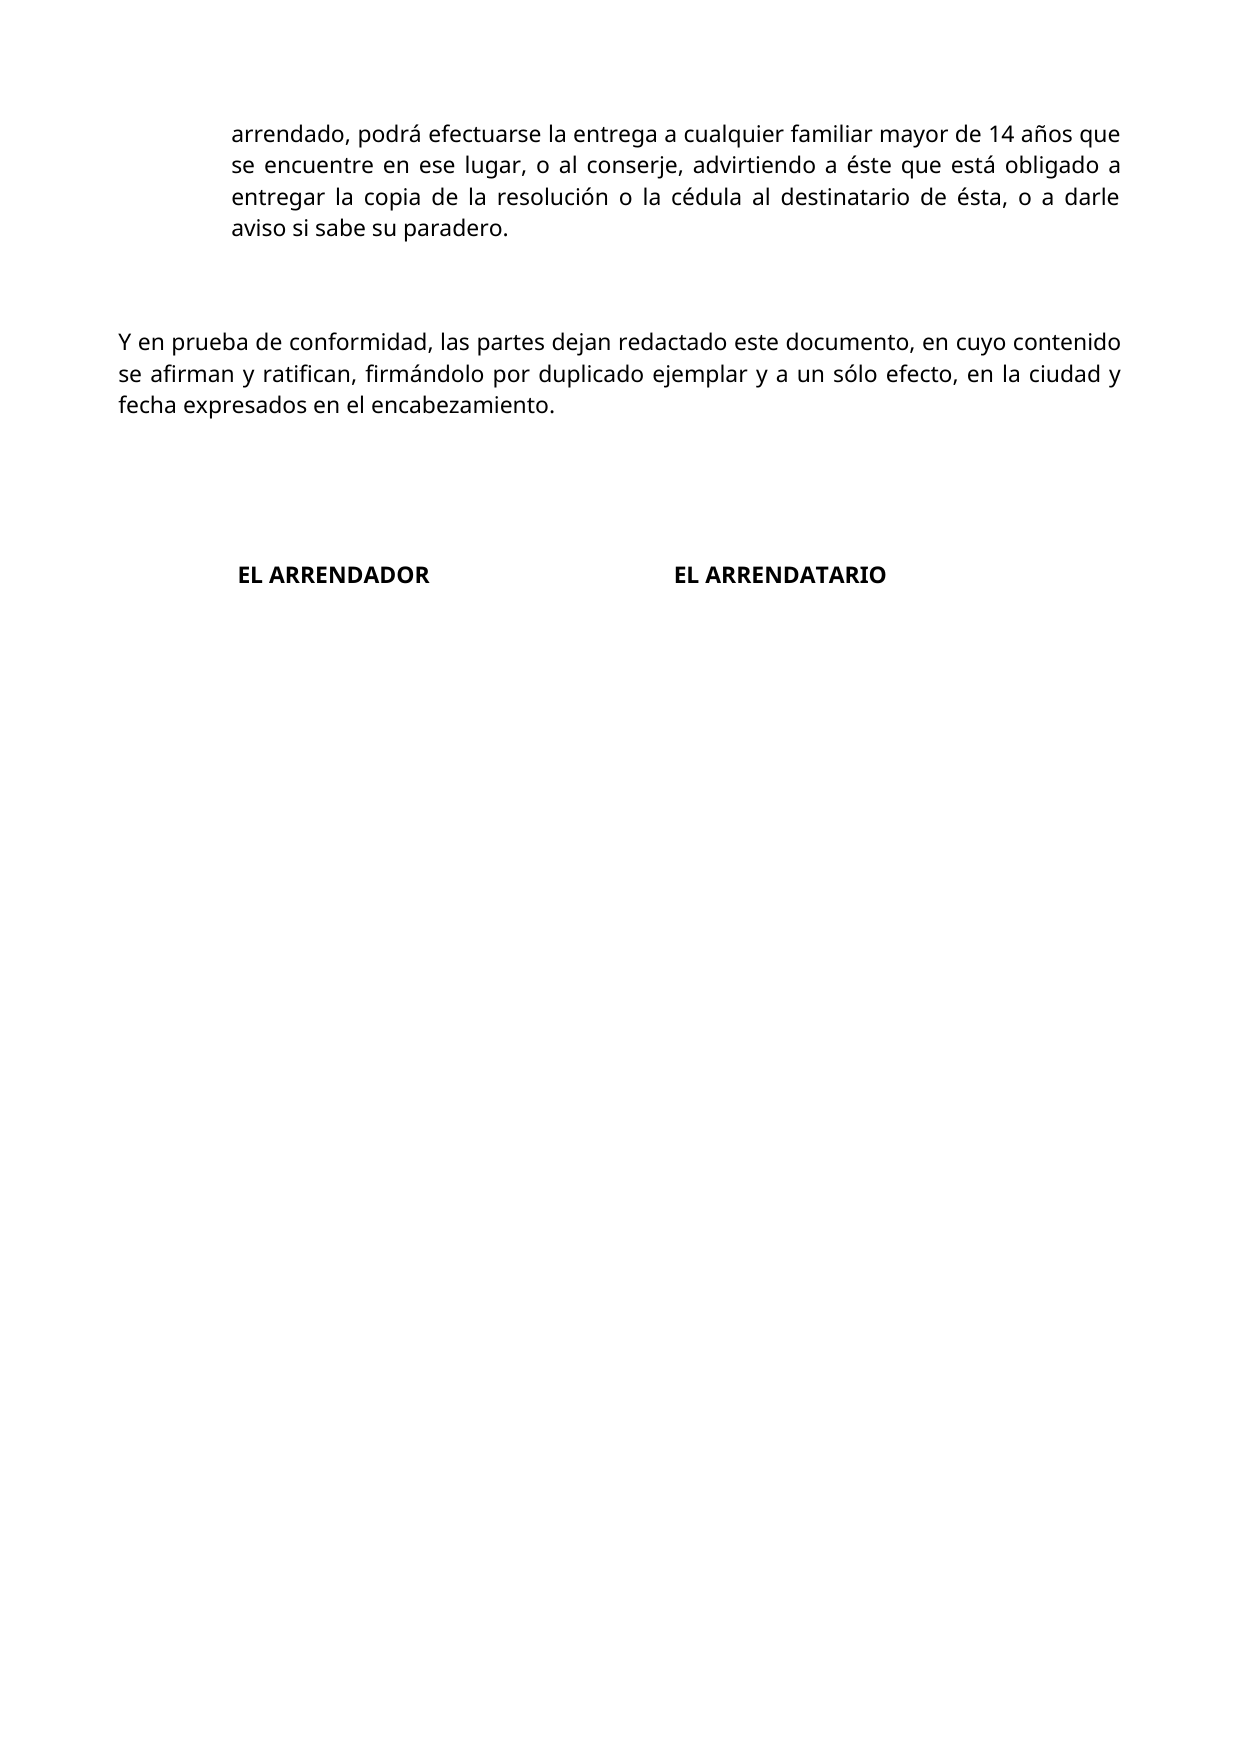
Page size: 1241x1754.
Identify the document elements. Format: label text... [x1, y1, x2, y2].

text arrendado, podrá efectuarse la entrega a cualquier familiar mayor de 14 años que se encuentre en ese lugar, o al conserje, advirtiendo a éste que está obligado a entregar la copia de la resolución o la cédula al destinatario de ésta, o a darle aviso si sabe su paradero. [231, 118, 1122, 243]
table_header EL ARRENDATARIO [549, 559, 1012, 619]
text Y en prueba de conformidad, las partes dejan redactado este documento, en cuyo contenido se afirman y ratifican, firmándolo por duplicado ejemplar y a un sólo efecto, en la ciudad y fecha expresados en el encabezamiento. [118, 326, 1122, 420]
table_header EL ARRENDADOR [118, 559, 548, 619]
